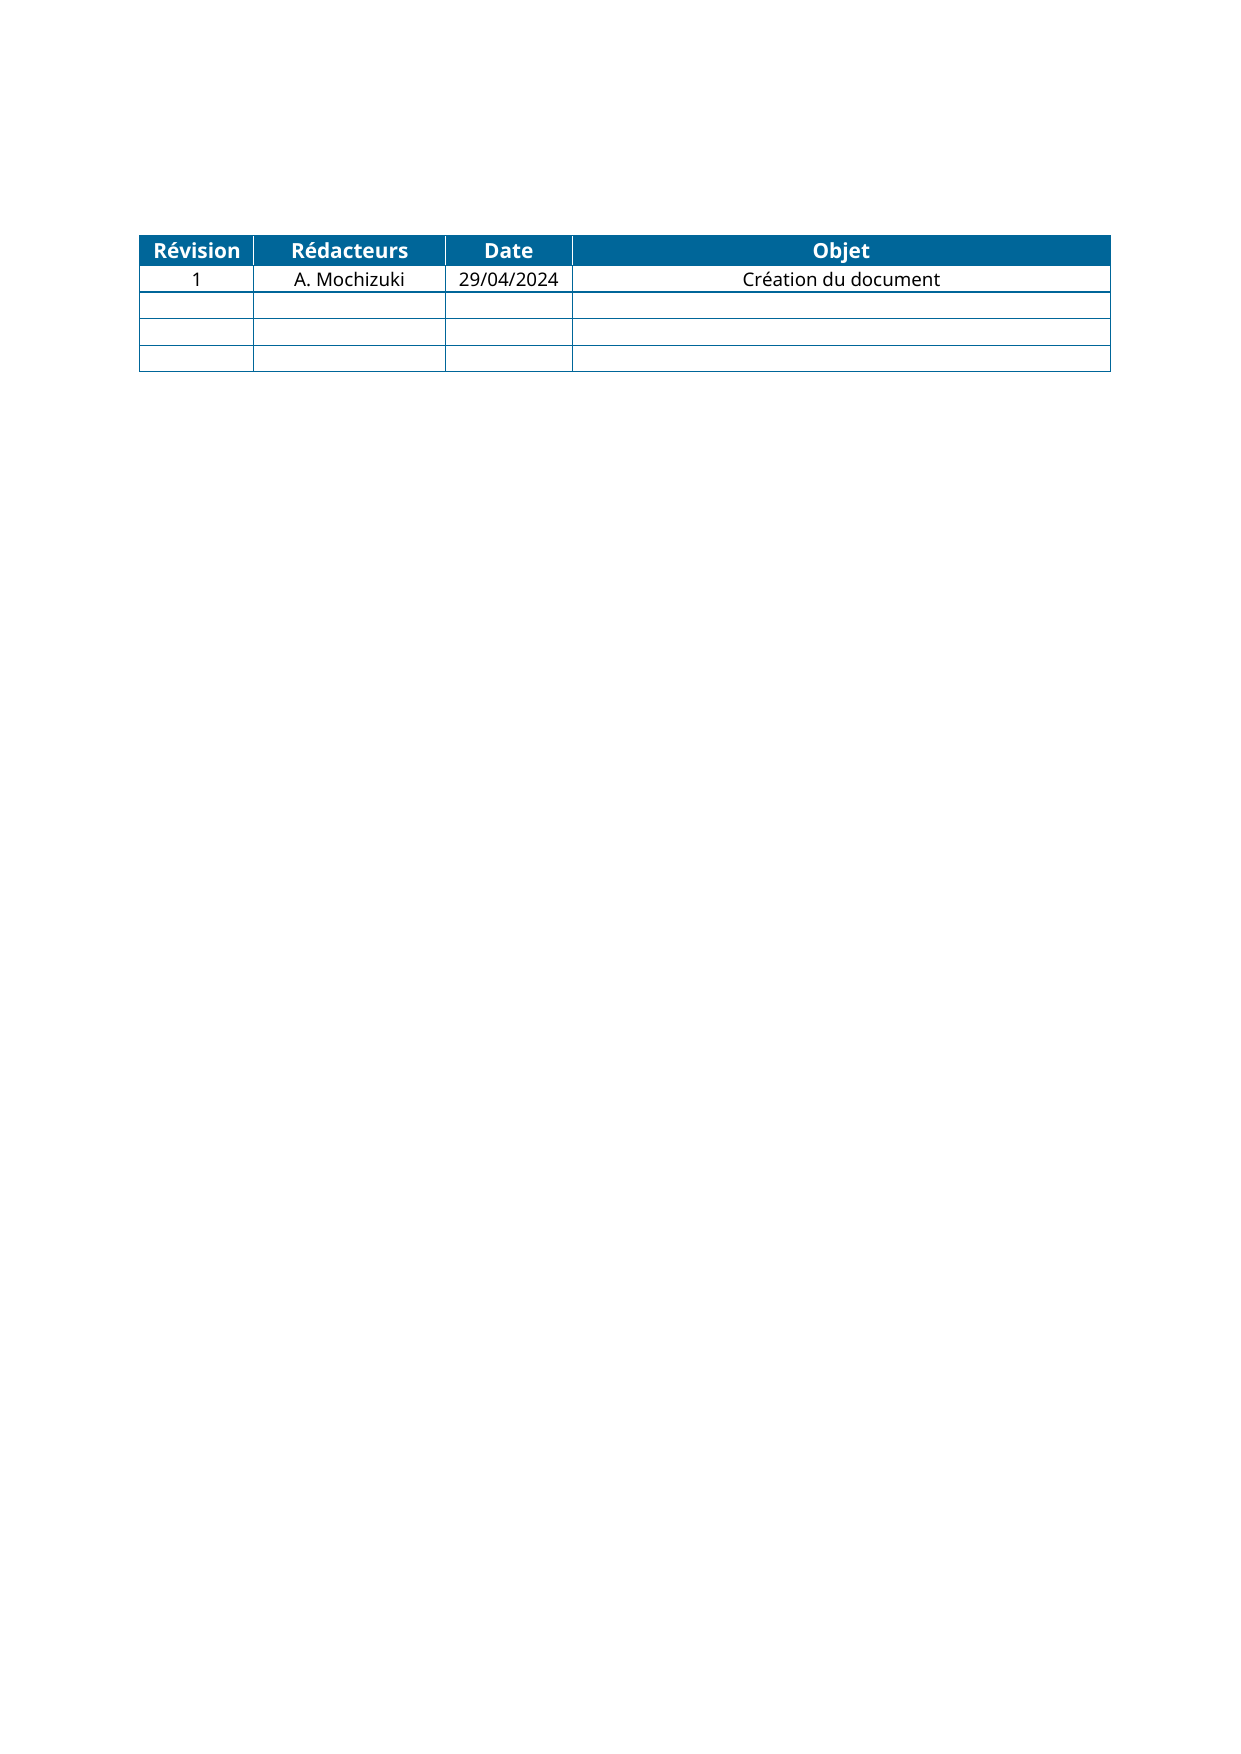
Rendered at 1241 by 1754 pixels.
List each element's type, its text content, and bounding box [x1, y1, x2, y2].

table_cell [140, 293, 253, 318]
table_cell [573, 346, 1110, 371]
table_cell [140, 319, 253, 344]
table_cell [573, 293, 1110, 318]
table_cell [446, 346, 572, 371]
table_cell 29/04/2024 [446, 266, 572, 291]
table_cell [573, 319, 1110, 344]
table_header Rédacteurs [254, 236, 445, 265]
table_cell [446, 293, 572, 318]
table_cell Création du document [573, 266, 1110, 291]
table_cell [254, 346, 445, 371]
table_header Date [446, 236, 572, 265]
table_cell [140, 346, 253, 371]
table_cell A. Mochizuki [254, 266, 445, 291]
table_cell [254, 293, 445, 318]
table_cell [254, 319, 445, 344]
table_cell [446, 319, 572, 344]
table_cell 1 [140, 266, 253, 291]
table_header Objet [573, 236, 1110, 265]
table_header Révision [140, 236, 253, 265]
